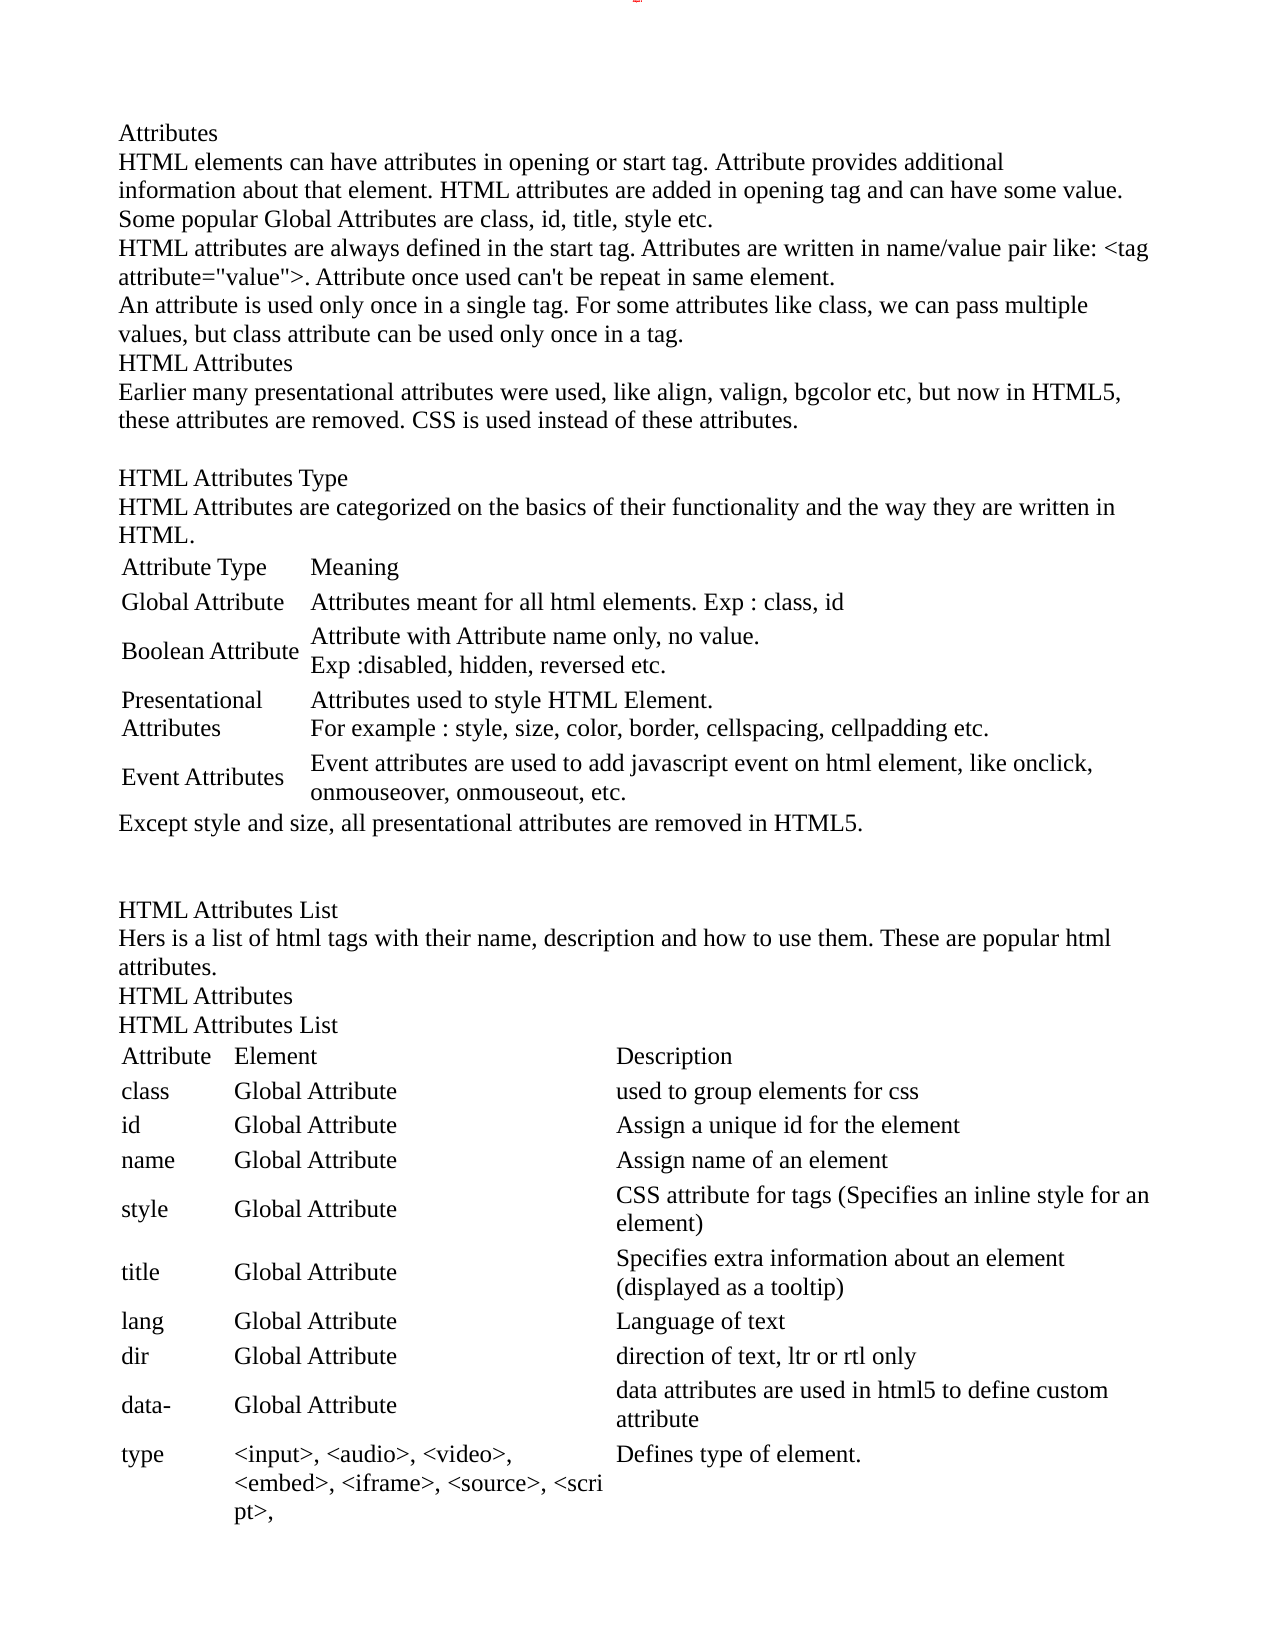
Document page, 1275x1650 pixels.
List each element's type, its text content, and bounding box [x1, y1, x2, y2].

table_cell Global Attribute [231, 1073, 613, 1108]
table_cell dir [118, 1338, 231, 1373]
table_cell Specifies extra information about an element (displayed as a tooltip) [613, 1240, 1157, 1303]
table_cell Global Attribute [231, 1177, 613, 1240]
table_header Description [613, 1039, 1157, 1073]
text An attribute is used only once in a single tag. For some attributes like class, we can pass multiple values, but class attribute can be used only once in a tag. [118, 291, 1157, 348]
text Hers is a list of html tags with their name, description and how to use them. These are popular html attributes. [118, 923, 1157, 981]
table_cell data- [118, 1373, 231, 1436]
table_cell title [118, 1240, 231, 1303]
table_cell Attributes used to style HTML Element. For example : style, size, color, border, cellspacing, cellpadding etc. [307, 682, 1157, 745]
text HTML elements can have attributes in opening or start tag. Attribute provides additional information about that element. HTML attributes are added in opening tag and can have some value. Some popular Global Attributes are class, id, title, style etc. [118, 147, 1157, 233]
table_header Attribute Type [118, 549, 307, 584]
table_cell Defines type of element. [613, 1436, 1157, 1528]
table_cell Event attributes are used to add javascript event on html element, like onclick, onmouseover, onmouseout, etc. [307, 745, 1157, 808]
table_cell Event Attributes [118, 745, 307, 808]
table_cell Global Attribute [231, 1108, 613, 1142]
table_cell Global Attribute [118, 584, 307, 618]
table_cell <input>, <audio>, <video>, <embed>, <iframe>, <source>, <script>, [231, 1436, 613, 1528]
table_cell CSS attribute for tags (Specifies an inline style for an element) [613, 1177, 1157, 1240]
table_header Meaning [307, 549, 1157, 584]
table_cell style [118, 1177, 231, 1240]
table_cell id [118, 1108, 231, 1142]
table_header Attribute [118, 1039, 231, 1073]
table_header Element [231, 1039, 613, 1073]
table_cell Boolean Attribute [118, 619, 307, 682]
table_cell Presentational Attributes [118, 682, 307, 745]
table_cell data attributes are used in html5 to define custom attribute [613, 1373, 1157, 1436]
text Attributes [118, 118, 1157, 147]
table_cell class [118, 1073, 231, 1108]
table_cell Global Attribute [231, 1338, 613, 1373]
table_cell Language of text [613, 1304, 1157, 1338]
table_cell Assign a unique id for the element [613, 1108, 1157, 1142]
table_cell Assign name of an element [613, 1142, 1157, 1177]
text Except style and size, all presentational attributes are removed in HTML5. [118, 808, 1157, 837]
table_cell Attribute with Attribute name only, no value. Exp :disabled, hidden, reversed etc. [307, 619, 1157, 682]
table_cell direction of text, ltr or rtl only [613, 1338, 1157, 1373]
text HTML Attributes List [118, 895, 1157, 923]
table_cell Global Attribute [231, 1142, 613, 1177]
text HTML Attributes [118, 348, 1157, 377]
table_cell name [118, 1142, 231, 1177]
table_cell Global Attribute [231, 1304, 613, 1338]
text HTML Attributes List [118, 1010, 1157, 1038]
table_cell used to group elements for css [613, 1073, 1157, 1108]
text HTML Attributes are categorized on the basics of their functionality and the way they are written in HTML. [118, 492, 1157, 549]
table_cell type [118, 1436, 231, 1528]
text HTML Attributes Type [118, 463, 1157, 492]
text Earlier many presentational attributes were used, like align, valign, bgcolor etc, but now in HTML5, these attributes are removed. CSS is used instead of these attributes. [118, 377, 1157, 434]
table_cell Global Attribute [231, 1373, 613, 1436]
table_cell lang [118, 1304, 231, 1338]
table_cell Attributes meant for all html elements. Exp : class, id [307, 584, 1157, 618]
table_cell Global Attribute [231, 1240, 613, 1303]
text HTML attributes are always defined in the start tag. Attributes are written in name/value pair like: <tag attribute="value">. Attribute once used can't be repeat in same element. [118, 233, 1157, 291]
text HTML Attributes [118, 981, 1157, 1010]
